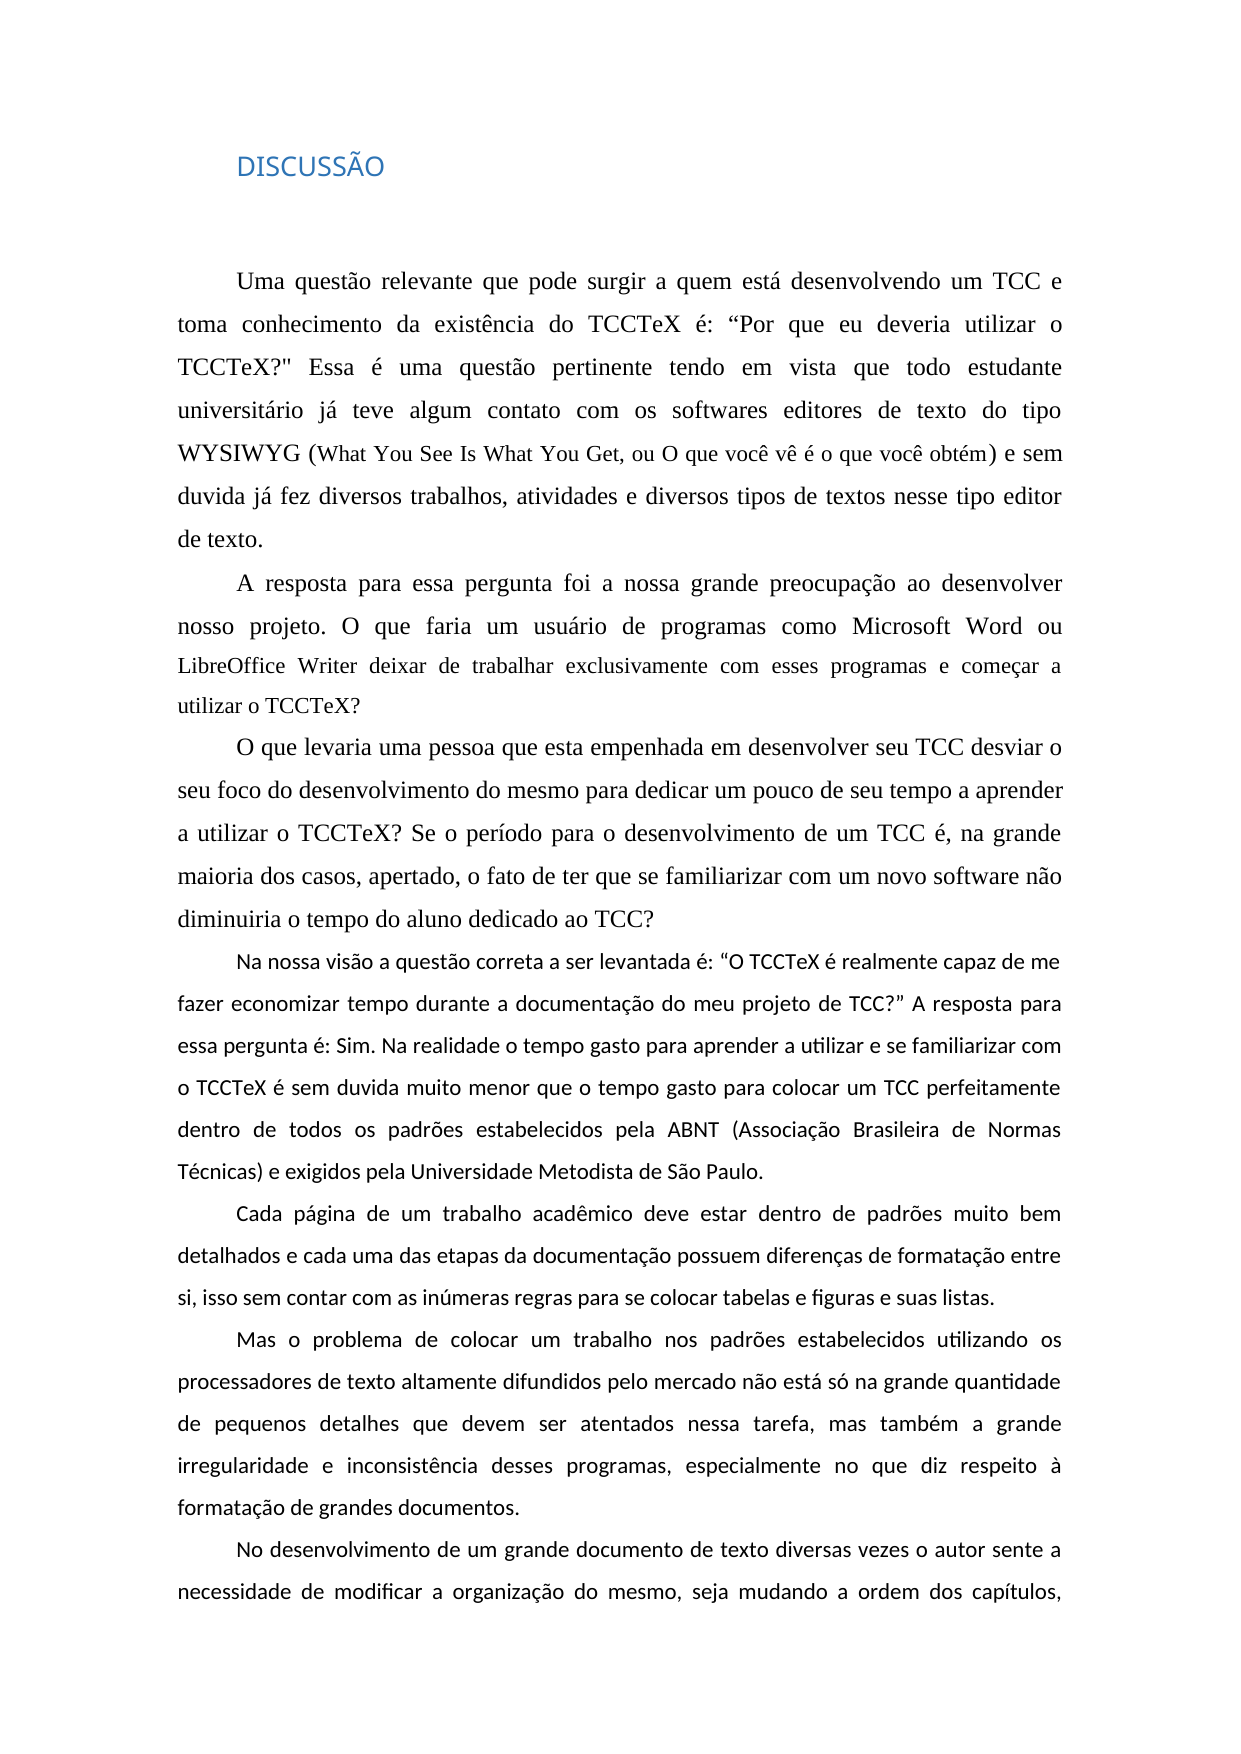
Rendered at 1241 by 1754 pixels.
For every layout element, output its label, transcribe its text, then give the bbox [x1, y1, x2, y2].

subtitle DISCUSSÃO [177, 148, 1063, 184]
text No desenvolvimento de um grande documento de texto diversas vezes o autor sente a necessidade de modificar a organização do mesmo, seja mudando a ordem dos capítulos, [177, 1535, 1063, 1605]
text A resposta para essa pergunta foi a nossa grande preocupação ao desenvolver nosso projeto. O que faria um usuário de programas como Microsoft Word ou LibreOffice Writer deixar de trabalhar exclusivamente com esses programas e começar a utilizar o TCCTeX? [177, 568, 1063, 718]
text Mas o problema de colocar um trabalho nos padrões estabelecidos utilizando os processadores de texto altamente difundidos pelo mercado não está só na grande quantidade de pequenos detalhes que devem ser atentados nessa tarefa, mas também a grande irregularidade e inconsistência desses programas, especialmente no que diz respeito à formatação de grandes documentos. [177, 1325, 1063, 1521]
text Na nossa visão a questão correta a ser levantada é: “O TCCTeX é realmente capaz de me fazer economizar tempo durante a documentação do meu projeto de TCC?” A resposta para essa pergunta é: Sim. Na realidade o tempo gasto para aprender a utilizar e se familiarizar com o TCCTeX é sem duvida muito menor que o tempo gasto para colocar um TCC perfeitamente dentro de todos os padrões estabelecidos pela ABNT (Associação Brasileira de Normas Técnicas) e exigidos pela Universidade Metodista de São Paulo. [177, 947, 1063, 1185]
text O que levaria uma pessoa que esta empenhada em desenvolver seu TCC desviar o seu foco do desenvolvimento do mesmo para dedicar um pouco de seu tempo a aprender a utilizar o TCCTeX? Se o período para o desenvolvimento de um TCC é, na grande maioria dos casos, apertado, o fato de ter que se familiarizar com um novo software não diminuiria o tempo do aluno dedicado ao TCC? [177, 732, 1063, 933]
text Uma questão relevante que pode surgir a quem está desenvolvendo um TCC e toma conhecimento da existência do TCCTeX é: “Por que eu deveria utilizar o TCCTeX?" Essa é uma questão pertinente tendo em vista que todo estudante universitário já teve algum contato com os softwares editores de texto do tipo WYSIWYG (What You See Is What You Get, ou O que você vê é o que você obtém) e sem duvida já fez diversos trabalhos, atividades e diversos tipos de textos nesse tipo editor de texto. [177, 266, 1063, 553]
text Cada página de um trabalho acadêmico deve estar dentro de padrões muito bem detalhados e cada uma das etapas da documentação possuem diferenças de formatação entre si, isso sem contar com as inúmeras regras para se colocar tabelas e figuras e suas listas. [177, 1199, 1063, 1311]
